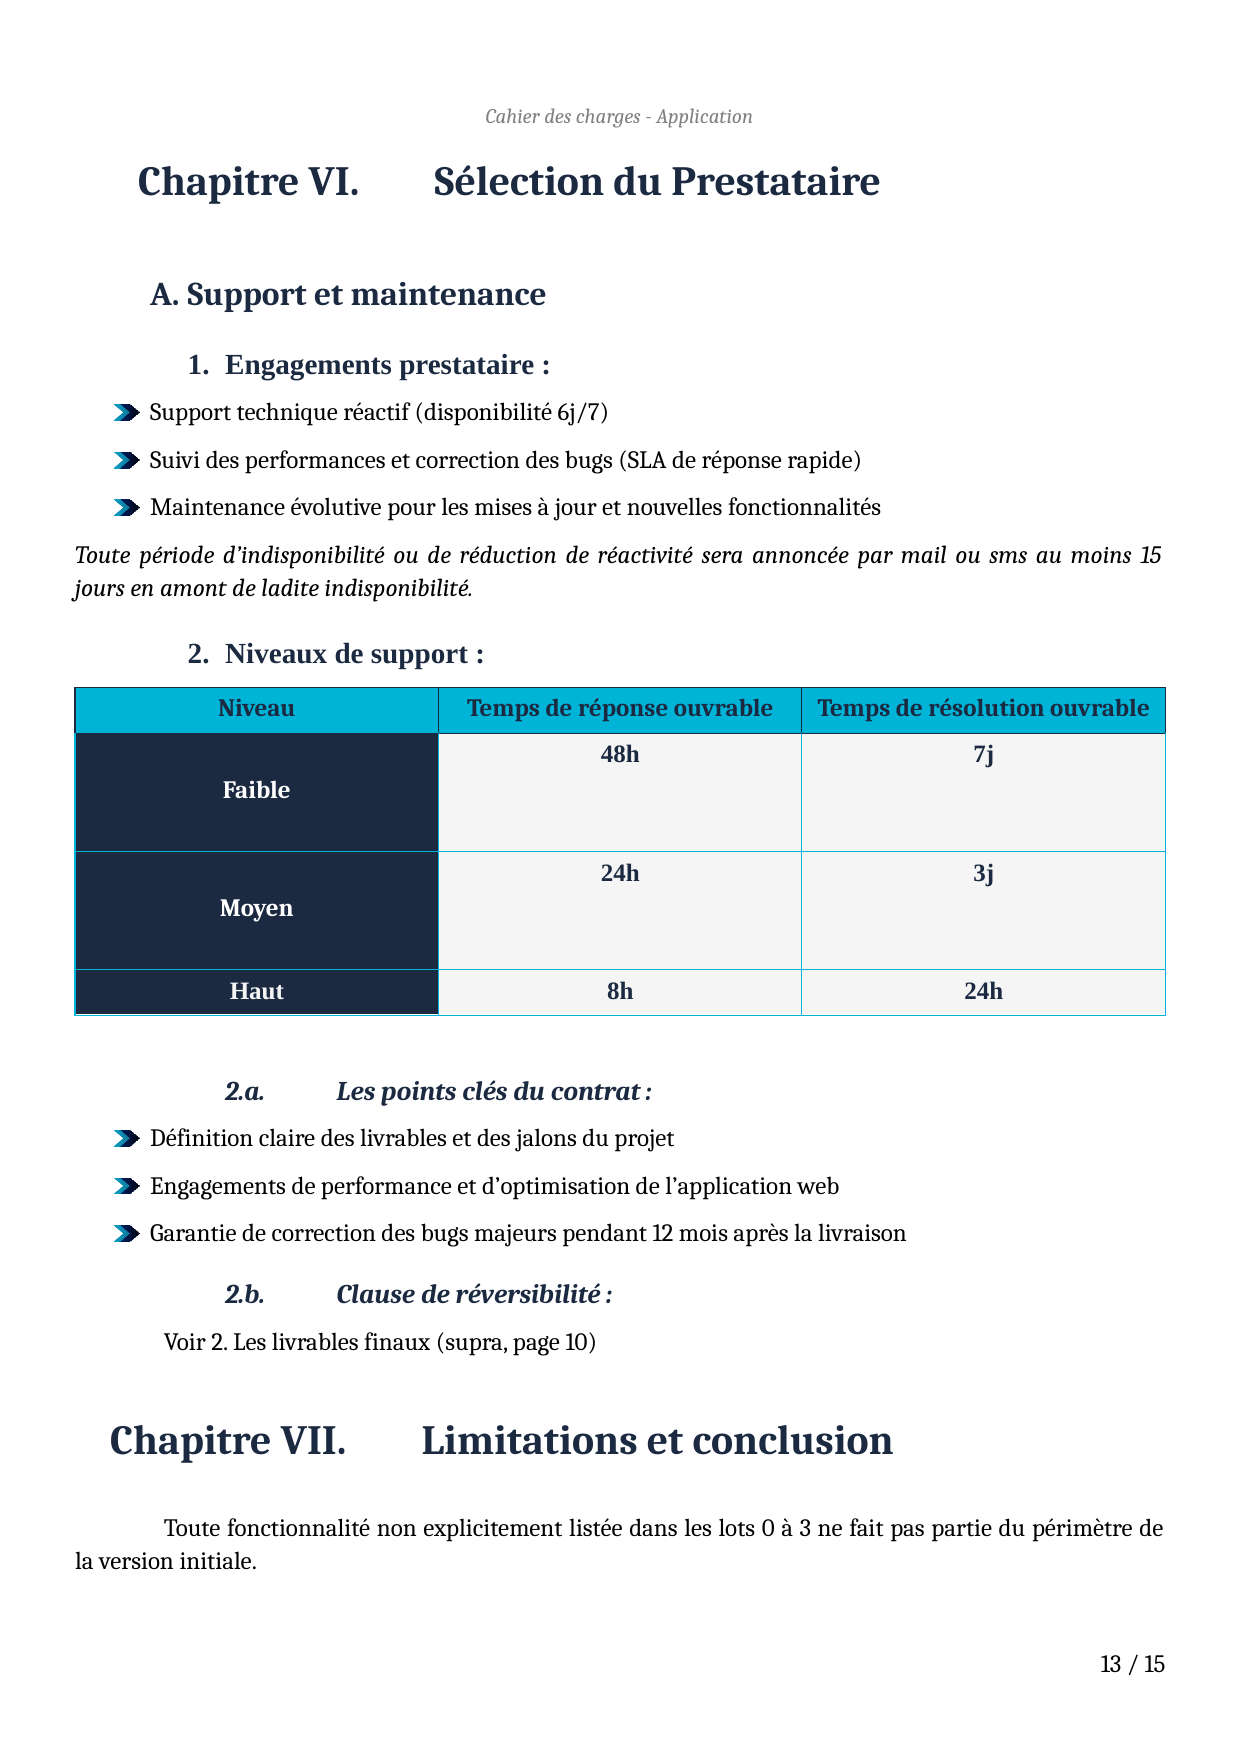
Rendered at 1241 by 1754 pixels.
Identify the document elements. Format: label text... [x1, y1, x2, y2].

list Support technique réactif (disponibilité 6j/7) [112, 398, 1165, 427]
text Toute période d’indisponibilité ou de réduction de réactivité sera annoncée par mail ou sms au moins 15 jours en amont de ladite indisponibilité. [75, 541, 1165, 603]
table_cell 7j [802, 734, 1165, 851]
table_cell Moyen [76, 852, 438, 969]
list Garantie de correction des bugs majeurs pendant 12 mois après la livraison [112, 1219, 1165, 1248]
text Toute fonctionnalité non explicitement listée dans les lots 0 à 3 ne fait pas partie du périmètre de la version initiale. [75, 1514, 1165, 1576]
list Définition claire des livrables et des jalons du projet [112, 1124, 1165, 1153]
subtitle Limitations et conclusion [75, 1417, 1165, 1465]
list Suivi des performances et correction des bugs (SLA de réponse rapide) [112, 446, 1165, 474]
subtitle Niveaux de support : [187, 636, 1165, 669]
subtitle Sélection du Prestataire [75, 158, 1165, 206]
text Voir 2. Les livrables finaux (supra, page 11) [75, 1327, 1165, 1356]
subtitle Clause de réversibilité : [225, 1279, 1165, 1310]
table_cell 3j [802, 852, 1165, 969]
subtitle Les points clés du contrat : [225, 1076, 1165, 1107]
table_header Temps de résolution ouvrable [802, 688, 1165, 733]
table_cell 8h [439, 970, 801, 1014]
list Engagements de performance et d’optimisation de l’application web [112, 1172, 1165, 1200]
subtitle Support et maintenance [150, 276, 1165, 314]
table_cell 24h [439, 852, 801, 969]
table_cell Haut [76, 970, 438, 1014]
list Maintenance évolutive pour les mises à jour et nouvelles fonctionnalités [112, 493, 1165, 522]
table_header Niveau [76, 688, 438, 733]
subtitle Engagements prestataire : [187, 347, 1165, 381]
table_cell Faible [76, 734, 438, 851]
table_header Temps de réponse ouvrable [439, 688, 801, 733]
table_cell 24h [802, 970, 1165, 1014]
table_cell 48h [439, 734, 801, 851]
